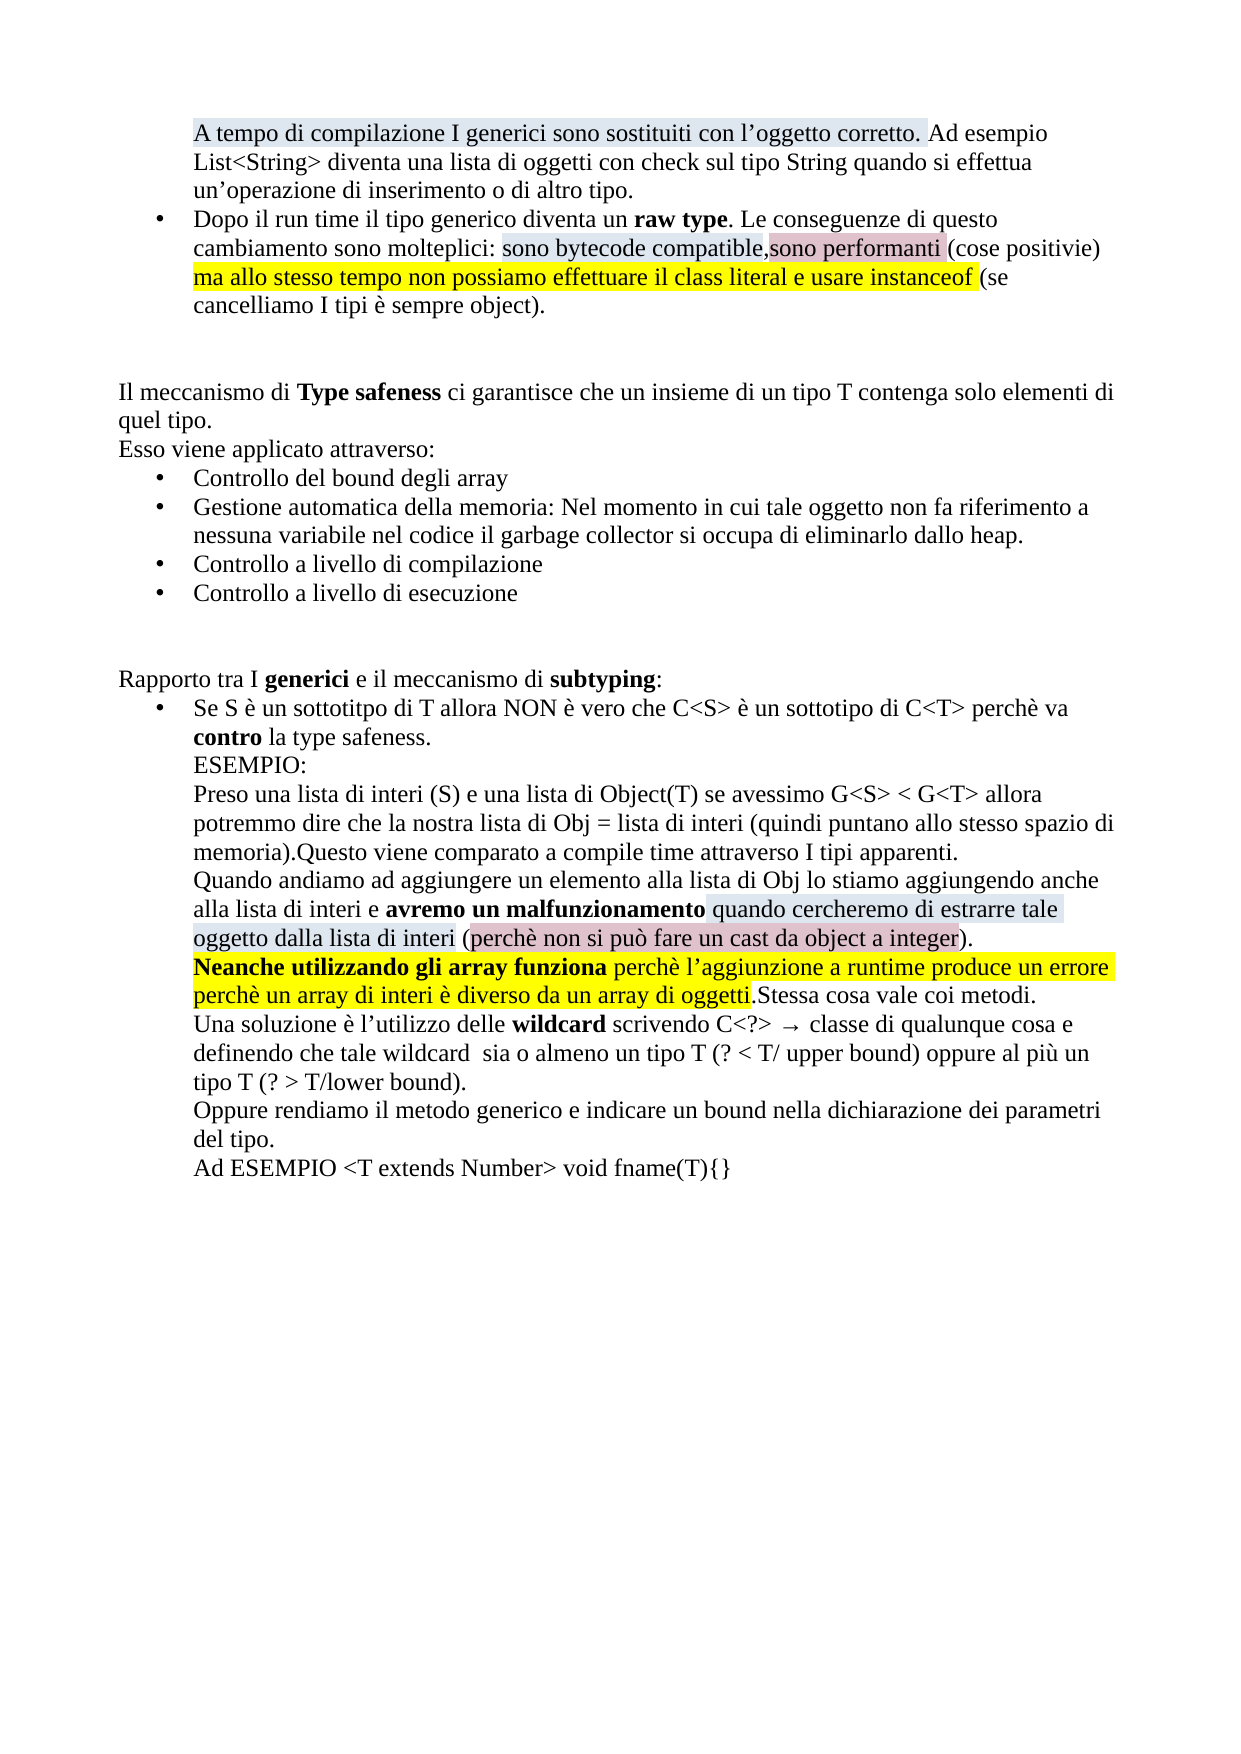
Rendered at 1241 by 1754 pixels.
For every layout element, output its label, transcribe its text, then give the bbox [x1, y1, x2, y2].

list Oppure rendiamo il metodo generico e indicare un bound nella dichiarazione dei parametri del tipo. [156, 1096, 1122, 1153]
list Una soluzione è l’utilizzo delle wildcard scrivendo C<?> → classe di qualunque cosa e [156, 1009, 1122, 1038]
list Ad ESEMPIO <T extends Number> void fname(T){} [156, 1153, 1122, 1182]
list Dopo il run time il tipo generico diventa un raw type. Le conseguenze di questo cambiamento sono molteplici: sono bytecode compatible,sono performanti (cose positivie) ma allo stesso tempo non possiamo effettuare il class literal e usare instanceof (se cancelliamo I tipi è sempre object). [156, 204, 1122, 319]
list ESEMPIO: [156, 751, 1122, 779]
list A tempo di compilazione I generici sono sostituiti con l’oggetto corretto. Ad esempio List<String> diventa una lista di oggetti con check sul tipo String quando si effettua un’operazione di inserimento o di altro tipo. [156, 118, 1122, 204]
list Neanche utilizzando gli array funziona perchè l’aggiunzione a runtime produce un errore perchè un array di interi è diverso da un array di oggetti.Stessa cosa vale coi metodi. [156, 952, 1122, 1009]
list Controllo del bound degli array [156, 463, 1122, 492]
list Preso una lista di interi (S) e una lista di Object(T) se avessimo G<S> < G<T> allora potremmo dire che la nostra lista di Obj = lista di interi (quindi puntano allo stesso spazio di memoria).Questo viene comparato a compile time attraverso I tipi apparenti. [156, 779, 1122, 866]
list definendo che tale wildcard sia o almeno un tipo T (? < T/ upper bound) oppure al più un tipo T (? > T/lower bound). [156, 1038, 1122, 1096]
text Esso viene applicato attraverso: [118, 434, 1122, 463]
list Gestione automatica della memoria: Nel momento in cui tale oggetto non fa riferimento a nessuna variabile nel codice il garbage collector si occupa di eliminarlo dallo heap. [156, 492, 1122, 549]
text Rapporto tra I generici e il meccanismo di subtyping: [118, 664, 1122, 693]
list Se S è un sottotitpo di T allora NON è vero che C<S> è un sottotipo di C<T> perchè va contro la type safeness. [156, 693, 1122, 751]
list Controllo a livello di esecuzione [156, 578, 1122, 607]
text Il meccanismo di Type safeness ci garantisce che un insieme di un tipo T contenga solo elementi di quel tipo. [118, 377, 1122, 434]
list Controllo a livello di compilazione [156, 549, 1122, 578]
list Quando andiamo ad aggiungere un elemento alla lista di Obj lo stiamo aggiungendo anche alla lista di interi e avremo un malfunzionamento quando cercheremo di estrarre tale oggetto dalla lista di interi (perchè non si può fare un cast da object a integer). [156, 866, 1122, 952]
